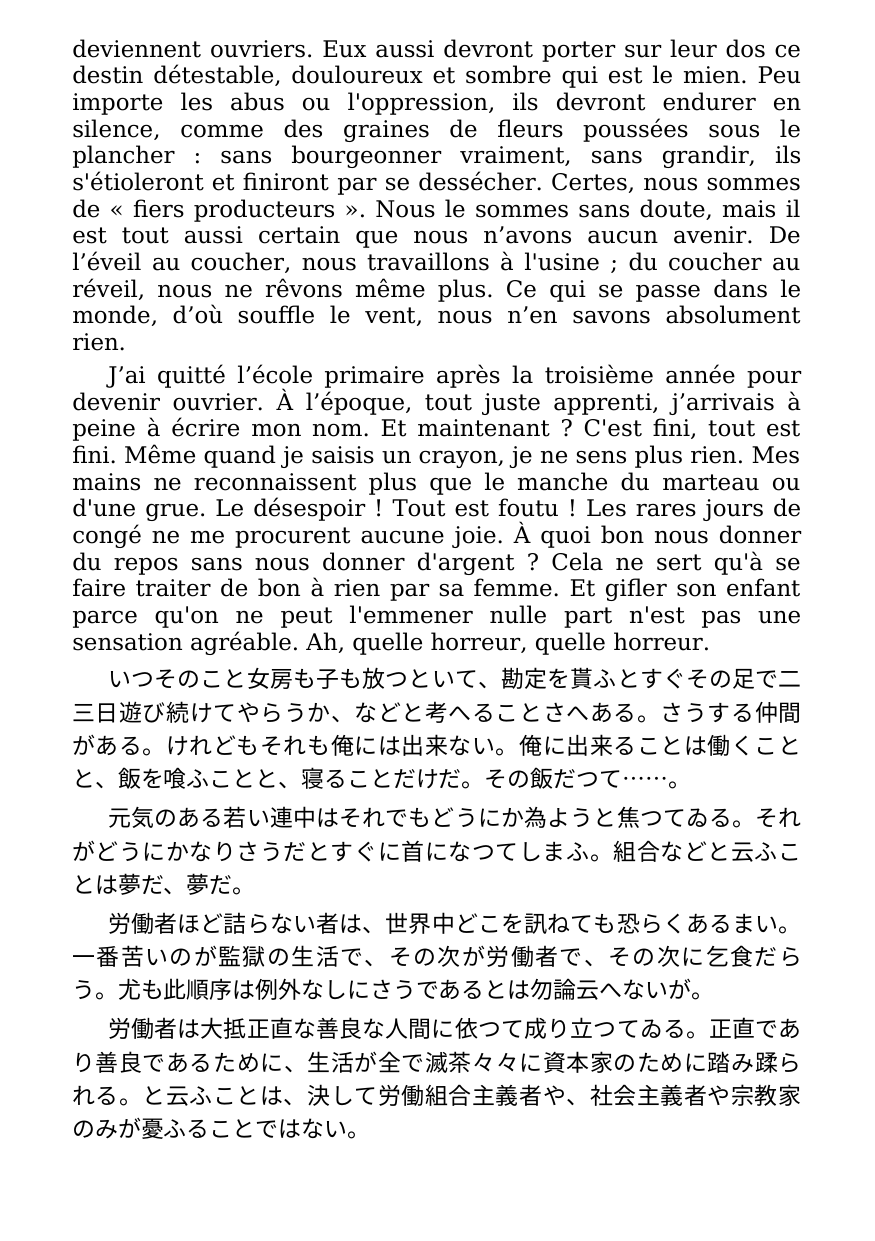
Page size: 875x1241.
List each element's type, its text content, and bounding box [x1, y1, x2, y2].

text 労働者は大抵正直な善良な人間に依つて成り立つてゐる。正直であり善良であるために、生活が全で滅茶々々に資本家のために踏み蹂られる。と云ふことは、決して労働組合主義者や、社会主義者や宗教家のみが憂ふることではない。 [72, 1011, 802, 1144]
text 元気のある若い連中はそれでもどうにか為ようと焦つてゐる。それがどうにかなりさうだとすぐに首になつてしまふ。組合などと云ふことは夢だ、夢だ。 [72, 800, 802, 900]
text いつそのこと女房も子も放つといて、勘定を貰ふとすぐその足で二三日遊び続けてやらうか、などと考へることさへある。さうする仲間がある。けれどもそれも俺には出来ない。俺に出来ることは働くことと、飯を喰ふことと、寝ることだけだ。その飯だつて……。 [72, 661, 802, 794]
text J’ai quitté l’école primaire après la troisième année pour devenir ouvrier. À l’époque, tout juste apprenti, j’arrivais à peine à écrire mon nom. Et maintenant ? C'est fini, tout est fini. Même quand je saisis un crayon, je ne sens plus rien. Mes mains ne reconnaissent plus que le manche du marteau ou d'une grue. Le désespoir ! Tout est foutu ! Les rares jours de congé ne me procurent aucune joie. À quoi bon nous donner du repos sans nous donner d'argent ? Cela ne sert qu'à se faire traiter de bon à rien par sa femme. Et gifler son enfant parce qu'on ne peut l'emmener nulle part n'est pas une sensation agréable. Ah, quelle horreur, quelle horreur. [72, 362, 802, 655]
text deviennent ouvriers. Eux aussi devront porter sur leur dos ce destin détestable, douloureux et sombre qui est le mien. Peu importe les abus ou l'oppression, ils devront endurer en silence, comme des graines de fleurs poussées sous le plancher : sans bourgeonner vraiment, sans grandir, ils s'étioleront et finiront par se dessécher. Certes, nous sommes de « fiers producteurs ». Nous le sommes sans doute, mais il est tout aussi certain que nous n’avons aucun avenir. De l’éveil au coucher, nous travaillons à l'usine ; du coucher au réveil, nous ne rêvons même plus. Ce qui se passe dans le monde, d’où souffle le vent, nous n’en savons absolument rien. [72, 36, 802, 356]
text 労働者ほど詰らない者は、世界中どこを訊ねても恐らくあるまい。一番苦いのが監獄の生活で、その次が労働者で、その次に乞食だらう。尤も此順序は例外なしにさうであるとは勿論云へないが。 [72, 906, 802, 1005]
